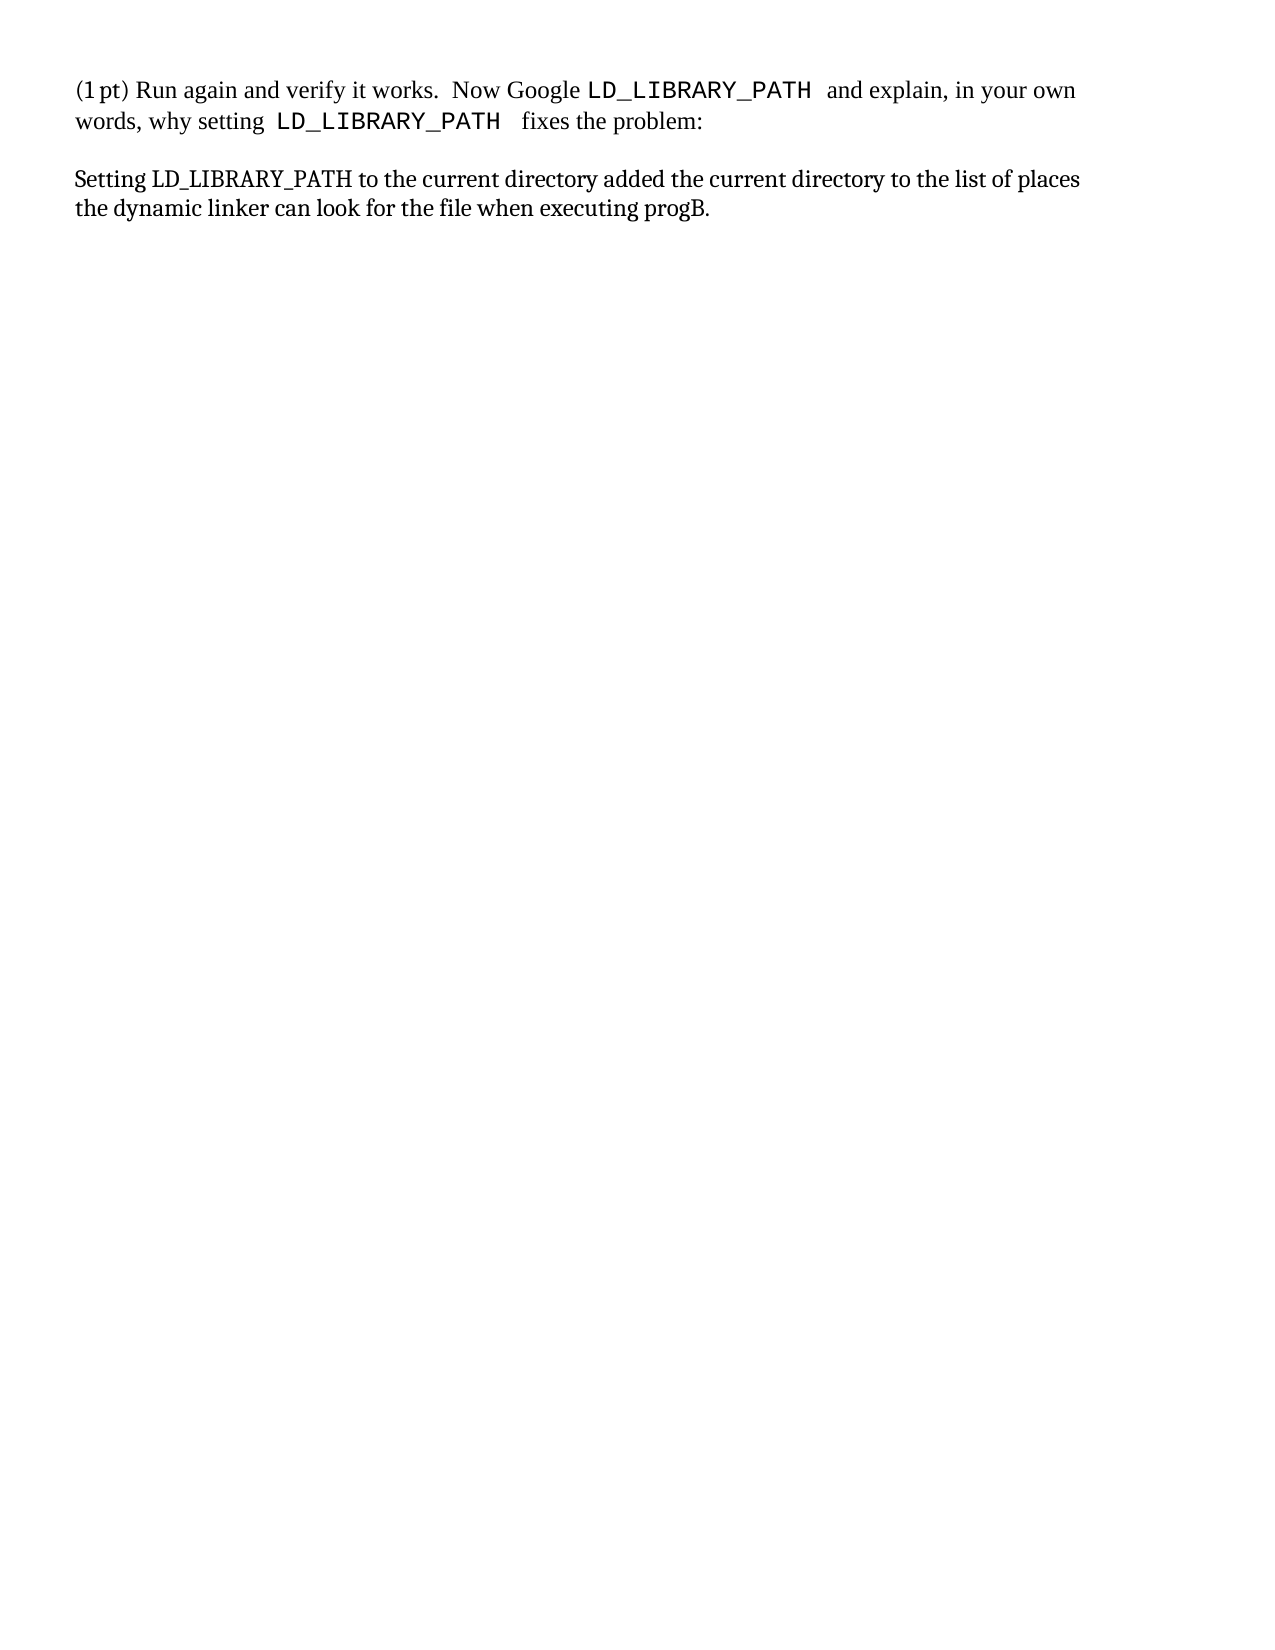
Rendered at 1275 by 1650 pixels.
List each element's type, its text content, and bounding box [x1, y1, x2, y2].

text (1 pt) Run again and verify it works. Now Google LD_LIBRARY_PATH and explain, in your own words, why setting LD_LIBRARY_PATH fixes the problem: [75, 75, 1087, 137]
text Setting LD_LIBRARY_PATH to the current directory added the current directory to the list of places the dynamic linker can look for the file when executing progB. [75, 165, 1087, 223]
